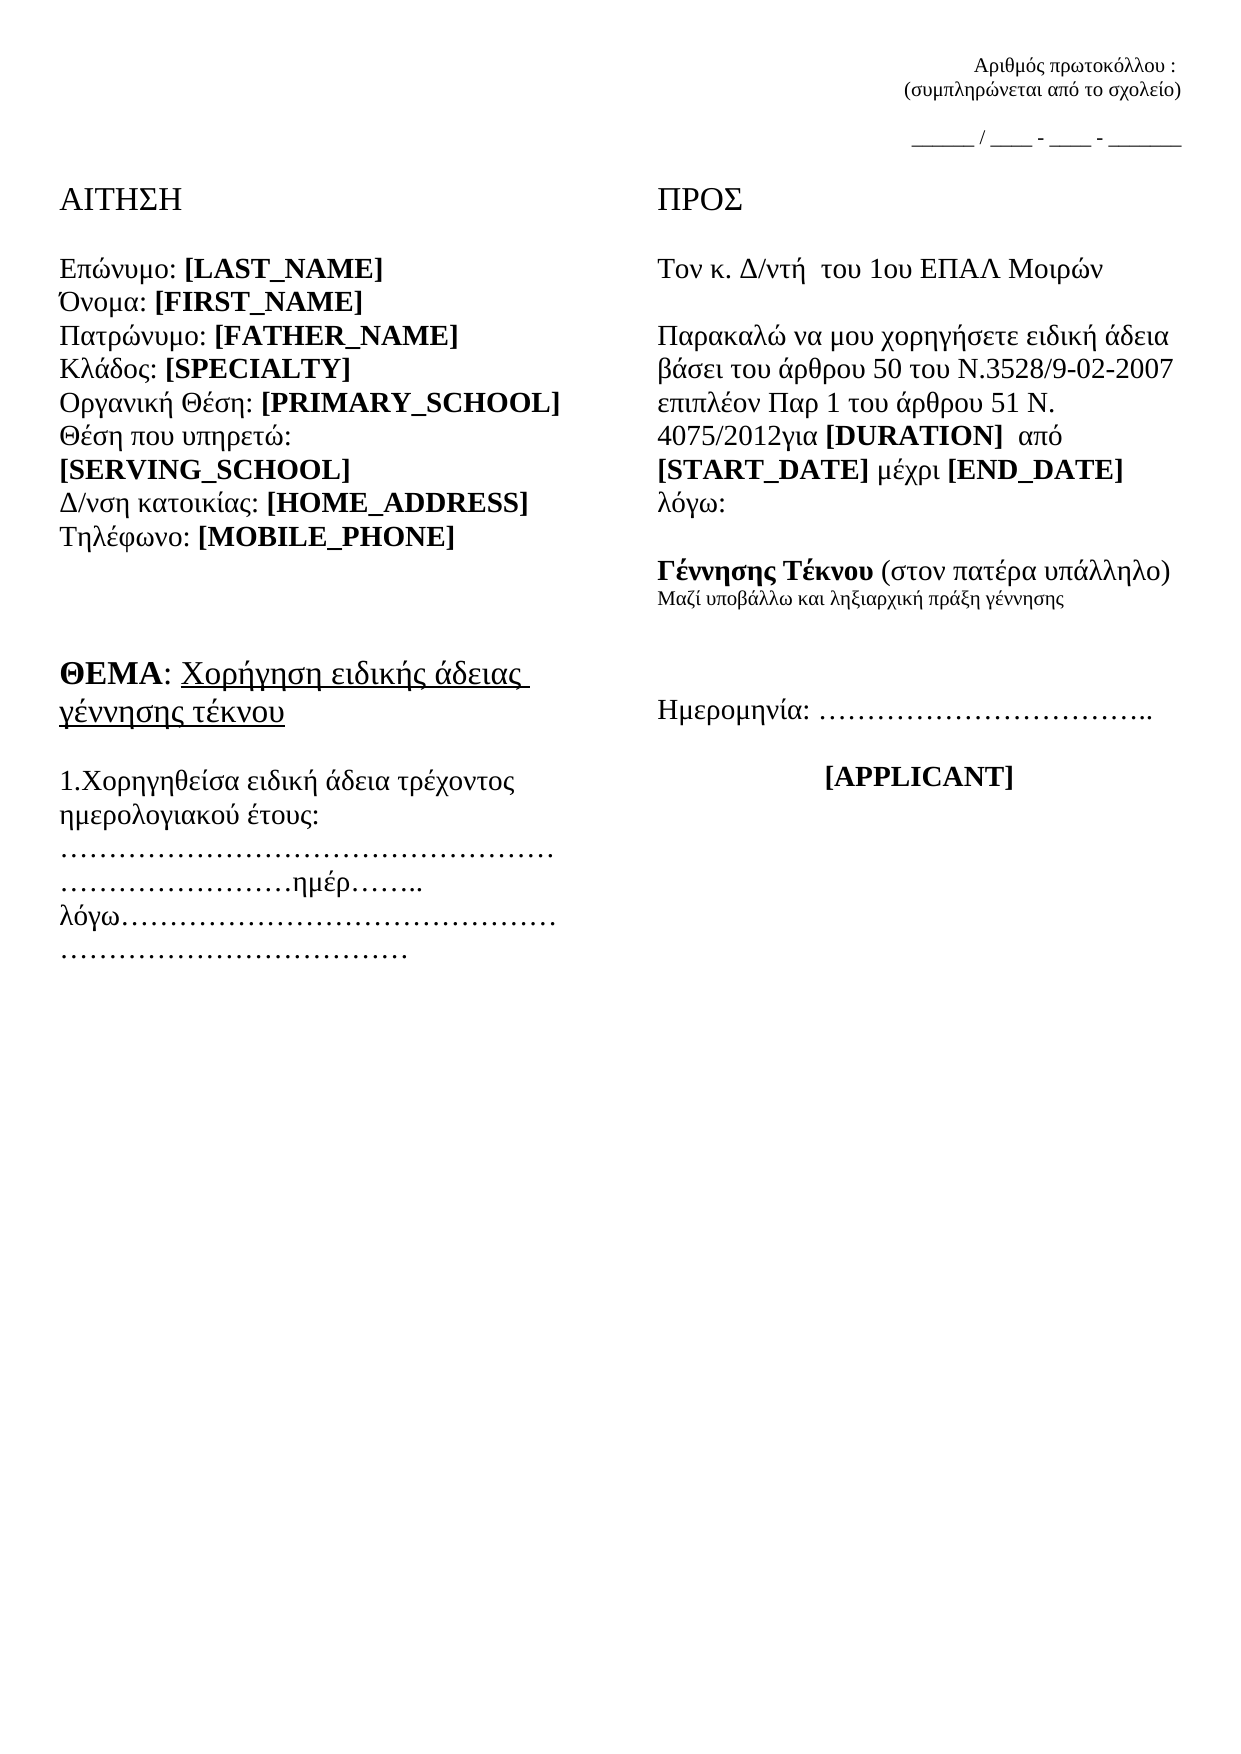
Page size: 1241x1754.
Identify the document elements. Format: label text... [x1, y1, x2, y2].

text Δ/νση κατοικίας: [HOME_ADDRESS] [59, 486, 583, 519]
text 1.Χορηγηθείσα ειδική άδεια τρέχοντος ημερολογιακού έτους: [59, 763, 583, 831]
text ΘΕΜΑ: Χορήγηση ειδικής άδειας γέννησης τέκνου [59, 653, 583, 730]
text Τηλέφωνο: [MOBILE_PHONE] [59, 519, 583, 553]
text Γέννησης Τέκνου (στον πατέρα υπάλληλο) Μαζί υποβάλλω και ληξιαρχική πράξη γέννησης [657, 553, 1181, 610]
text Ημερομηνία: …………………………….. [657, 692, 1181, 725]
text Οργανική Θέση: [PRIMARY_SCHOOL] [59, 385, 583, 418]
text λόγω……………………………………………………………………… [59, 898, 583, 965]
text Πατρώνυμο: [FATHER_NAME] [59, 318, 583, 351]
text Τον κ. Δ/ντή του 1ου ΕΠΑΛ Μοιρών [657, 251, 1181, 284]
text Όνομα: [FIRST_NAME] [59, 284, 583, 318]
text Επώνυμο: [LAST_NAME] [59, 251, 583, 284]
text Θέση που υπηρετώ: [SERVING_SCHOOL] [59, 418, 583, 486]
text Παρακαλώ να μου χορηγήσετε ειδική άδεια βάσει του άρθρου 50 του Ν.3528/9-02-2007 επιπλέον Παρ 1 του άρθρου 51 Ν. 4075/2012για [DURATION] από [START_DATE] μέχρι [END_DATE] λόγω: [657, 318, 1181, 519]
text ΠΡΟΣ [657, 179, 1181, 217]
text [APPLICANT] [657, 759, 1181, 792]
text …………………………………………………………………ημέρ…….. [59, 831, 583, 898]
text ΑΙΤΗΣΗ [59, 179, 583, 217]
text Κλάδος: [SPECIALTY] [59, 351, 583, 385]
